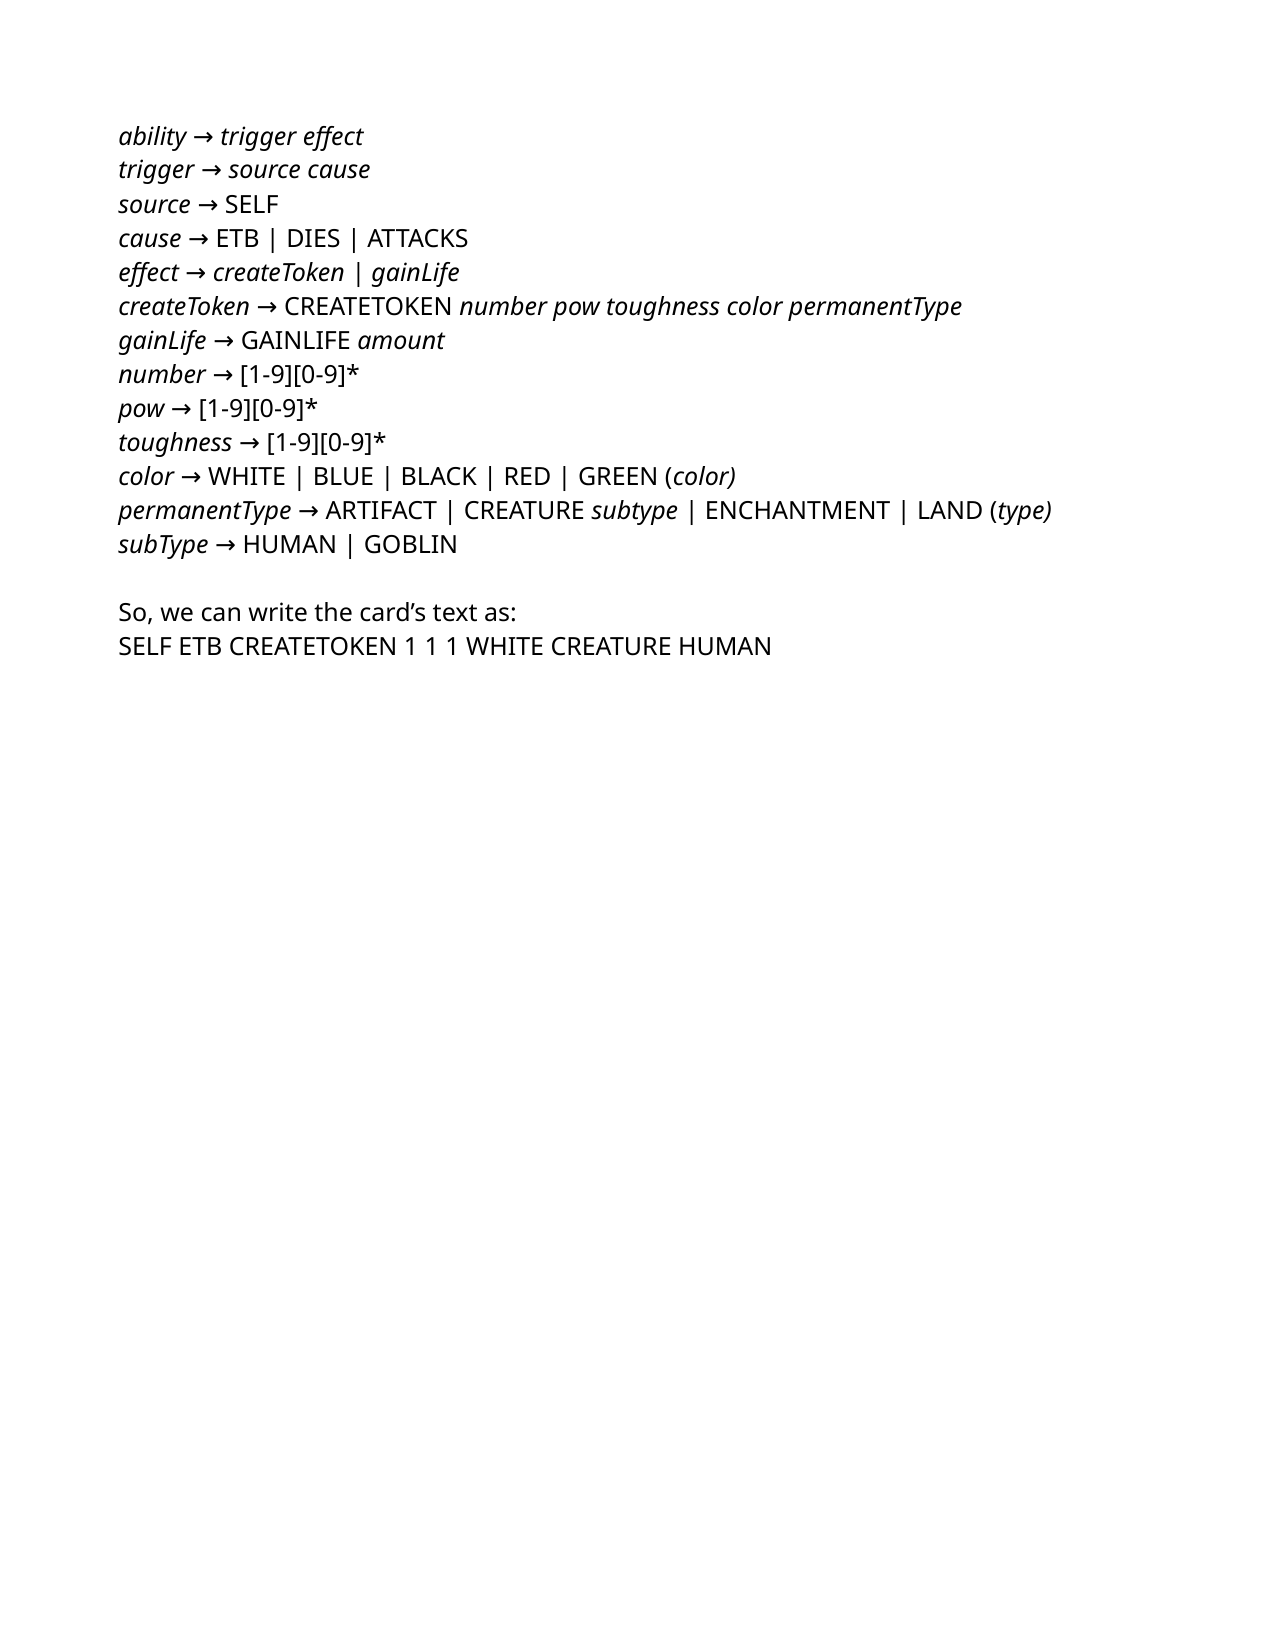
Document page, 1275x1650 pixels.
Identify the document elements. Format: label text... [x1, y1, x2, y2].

text effect → createToken | gainLife [118, 254, 1157, 288]
text trigger → source cause [118, 152, 1157, 186]
text toughness → [1-9][0-9]* [118, 425, 1157, 459]
text So, we can write the card’s text as: [118, 595, 1157, 629]
text SELF ETB CREATETOKEN 1 1 1 WHITE CREATURE HUMAN [118, 629, 1157, 663]
text color → WHITE | BLUE | BLACK | RED | GREEN (color) [118, 459, 1157, 493]
text gainLife → GAINLIFE amount [118, 322, 1157, 357]
text source → SELF [118, 186, 1157, 220]
text subType → HUMAN | GOBLIN [118, 527, 1157, 561]
text number → [1-9][0-9]* [118, 357, 1157, 391]
text cause → ETB | DIES | ATTACKS [118, 220, 1157, 254]
text permanentType → ARTIFACT | CREATURE subtype | ENCHANTMENT | LAND (type) [118, 493, 1157, 527]
text pow → [1-9][0-9]* [118, 391, 1157, 425]
text ability → trigger effect [118, 118, 1157, 152]
text createToken → CREATETOKEN number pow toughness color permanentType [118, 288, 1157, 322]
